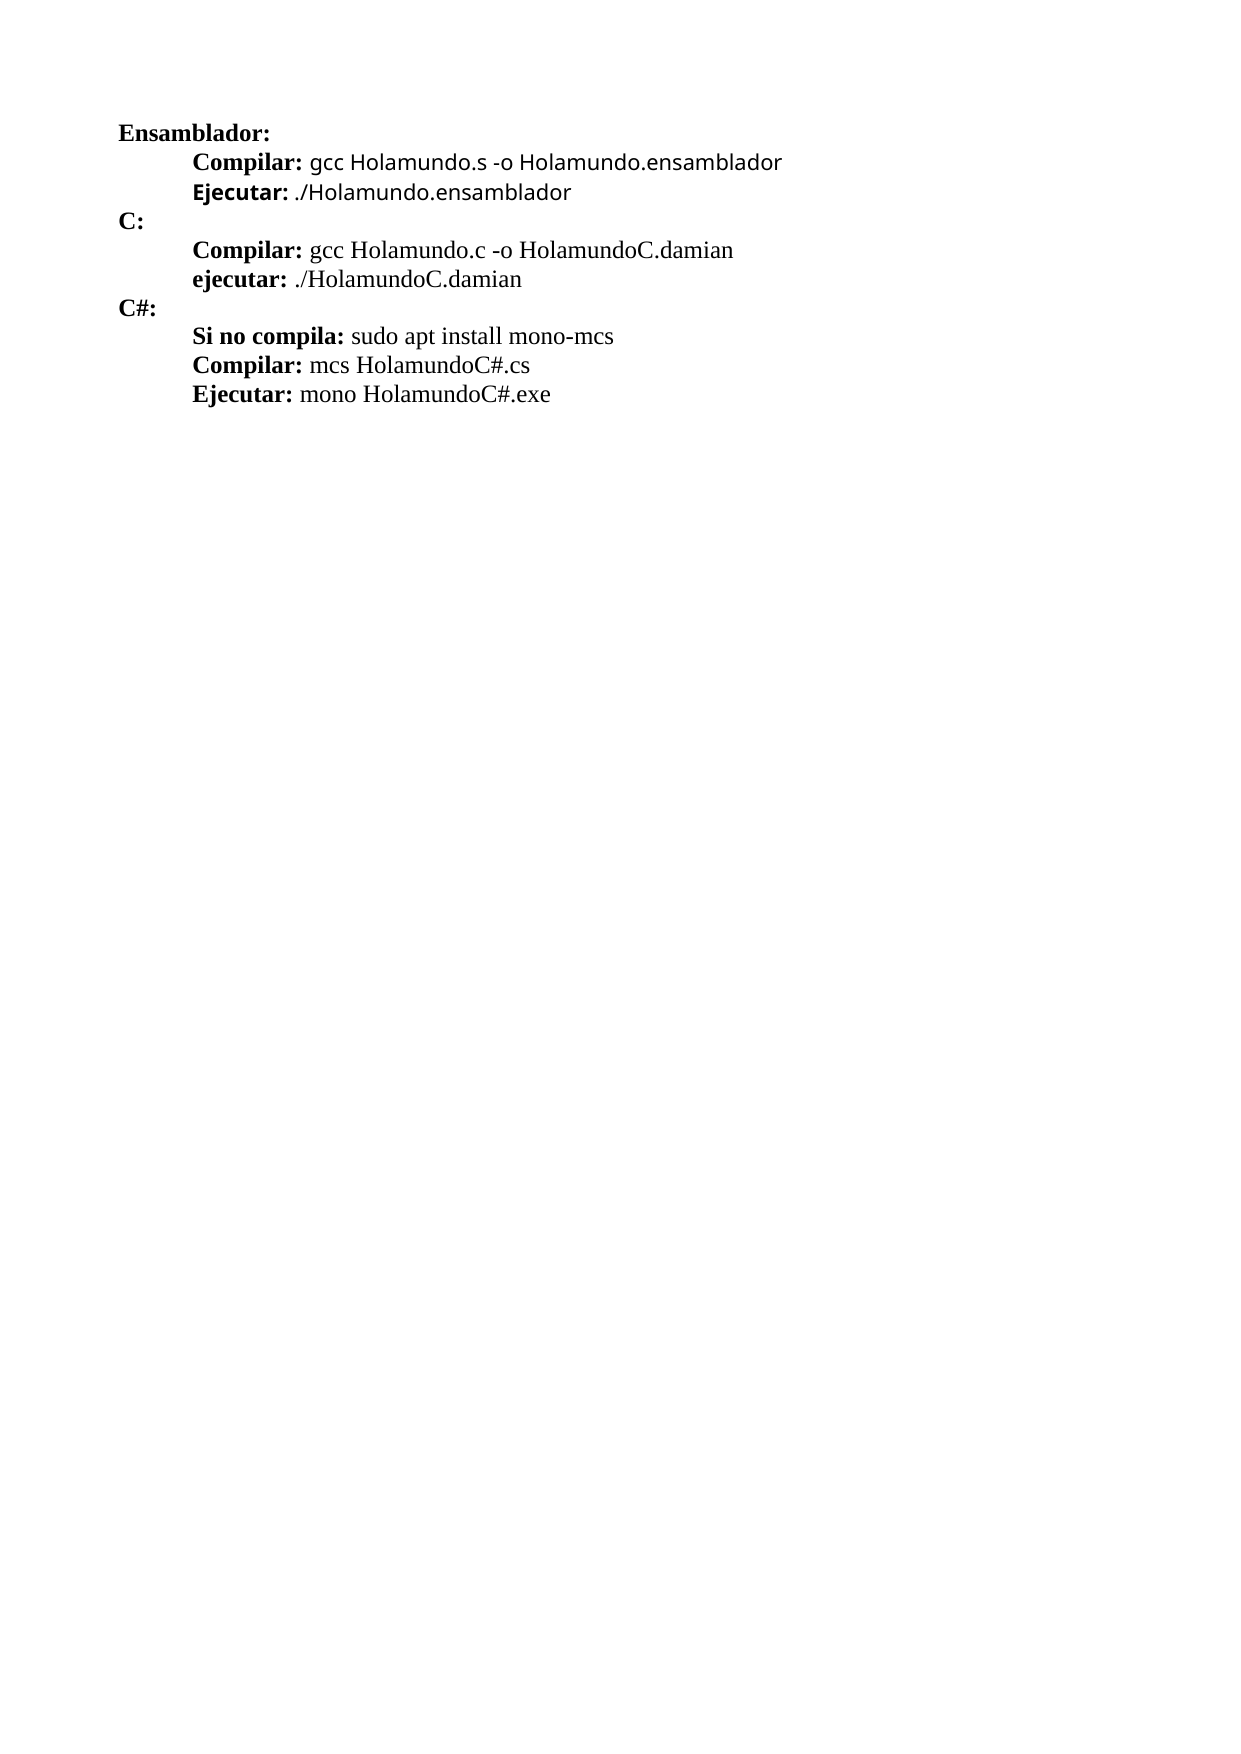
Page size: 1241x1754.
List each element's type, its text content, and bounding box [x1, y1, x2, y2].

text C: [118, 206, 1122, 235]
text ejecutar: ./HolamundoC.damian [118, 264, 1122, 293]
text C#: [118, 293, 1122, 321]
text Ejecutar: mono HolamundoC#.exe [118, 379, 1122, 408]
text Ensamblador: [118, 118, 1122, 147]
text Compilar: gcc Holamundo.c -o HolamundoC.damian [118, 235, 1122, 264]
text Si no compila: sudo apt install mono-mcs [118, 321, 1122, 350]
text Compilar: mcs HolamundoC#.cs [118, 350, 1122, 379]
text Compilar: gcc Holamundo.s -o Holamundo.ensamblador [118, 147, 1122, 177]
text Ejecutar: ./Holamundo.ensamblador [118, 177, 1122, 206]
